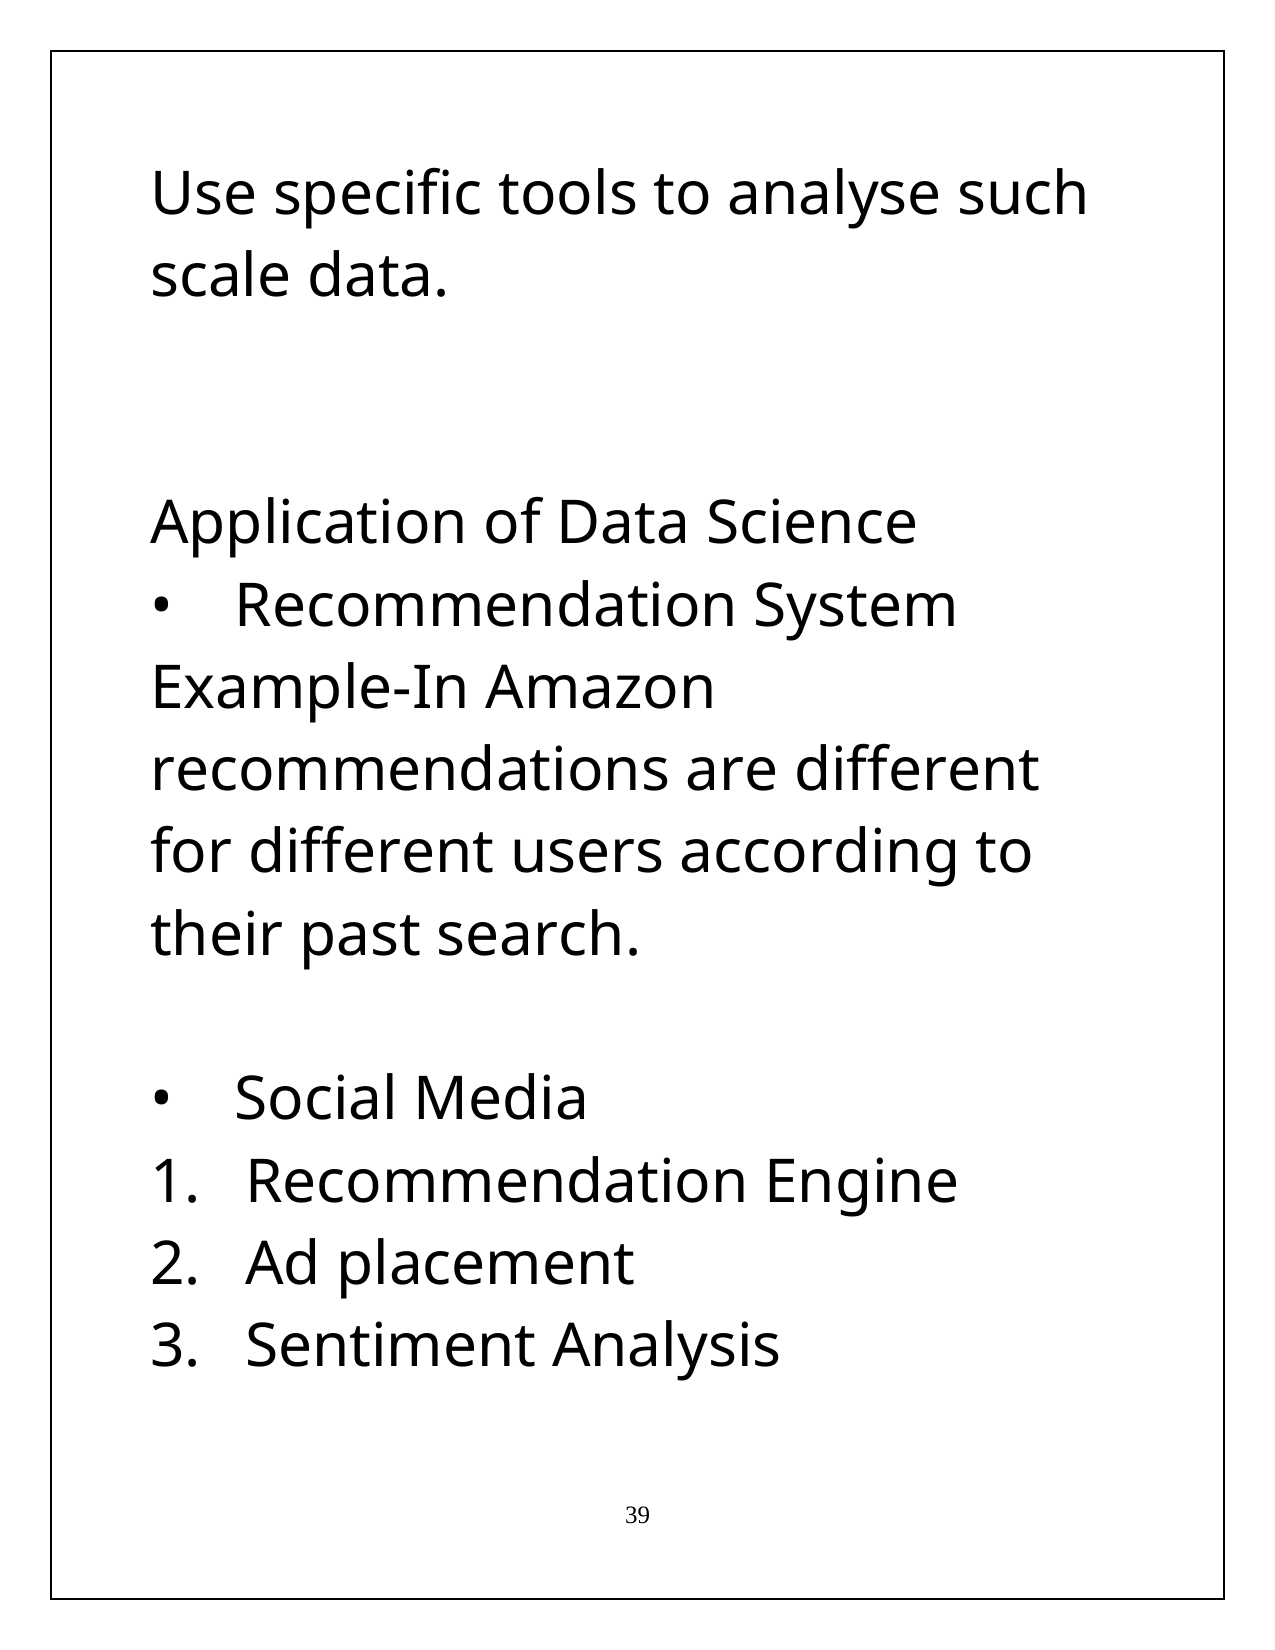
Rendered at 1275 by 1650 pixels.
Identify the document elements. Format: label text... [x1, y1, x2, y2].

text 1. Recommendation Engine [150, 1137, 1125, 1220]
text Application of Data Science [150, 397, 1125, 561]
text 3. Sentiment Analysis [150, 1302, 1125, 1384]
text Example-In Amazon recommendations are different for different users according to their past search. [150, 644, 1125, 973]
text • Recommendation System [150, 561, 1125, 644]
text • Social Media [150, 1055, 1125, 1137]
text 2. Ad placement [150, 1220, 1125, 1302]
text Use specific tools to analyse such scale data. [150, 150, 1125, 314]
